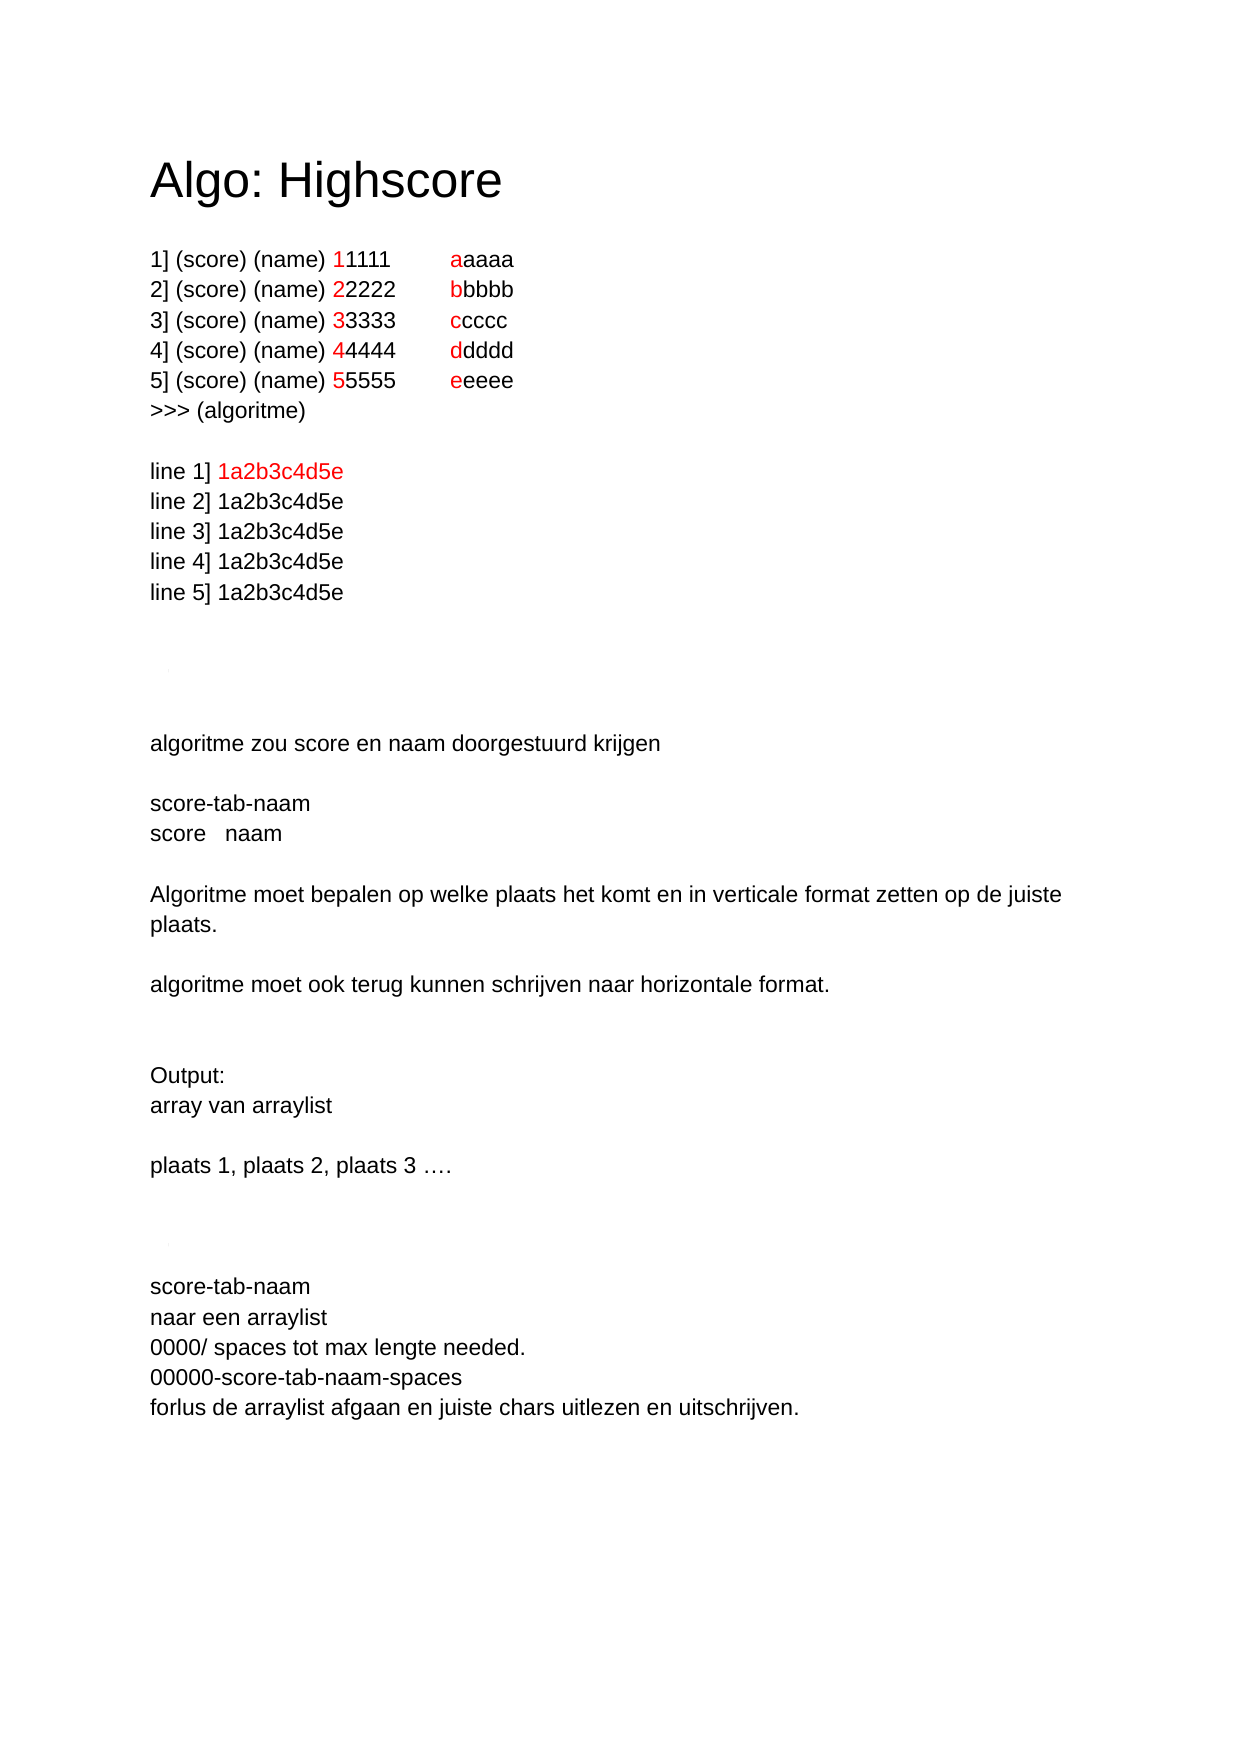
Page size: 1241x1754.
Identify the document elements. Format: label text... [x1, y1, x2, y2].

text line 1] 1a2b3c4d5e [150, 458, 1090, 484]
text 2] (score) (name) 22222 bbbbb [150, 276, 1090, 303]
text line 2] 1a2b3c4d5e [150, 488, 1090, 514]
text 0000/ spaces tot max lengte needed. [150, 1334, 1090, 1360]
text Output: [150, 1062, 1090, 1088]
text score-tab-naam naar een arraylist [150, 1273, 1090, 1330]
text 5] (score) (name) 55555 eeeee [150, 367, 1090, 393]
text algoritme zou score en naam doorgestuurd krijgen [150, 729, 1090, 786]
text forlus de arraylist afgaan en juiste chars uitlezen en uitschrijven. [150, 1394, 1090, 1421]
text line 5] 1a2b3c4d5e [150, 578, 1090, 605]
text 3] (score) (name) 33333 ccccc [150, 307, 1090, 333]
text 4] (score) (name) 44444 ddddd [150, 337, 1090, 363]
text 00000-score-tab-naam-spaces [150, 1364, 1090, 1390]
text line 3] 1a2b3c4d5e [150, 518, 1090, 544]
text >>> (algoritme) [150, 397, 1090, 424]
text score-tab-naam score naam [150, 790, 1090, 847]
text line 4] 1a2b3c4d5e [150, 548, 1090, 575]
text Algo: Highscore [150, 150, 1090, 207]
text 1] (score) (name) 11111 aaaaa [150, 246, 1090, 273]
text Algoritme moet bepalen op welke plaats het komt en in verticale format zetten op de juiste plaats. algoritme moet ook terug kunnen schrijven naar horizontale format. [150, 881, 1090, 998]
text array van arraylist plaats 1, plaats 2, plaats 3 …. [150, 1092, 1090, 1209]
